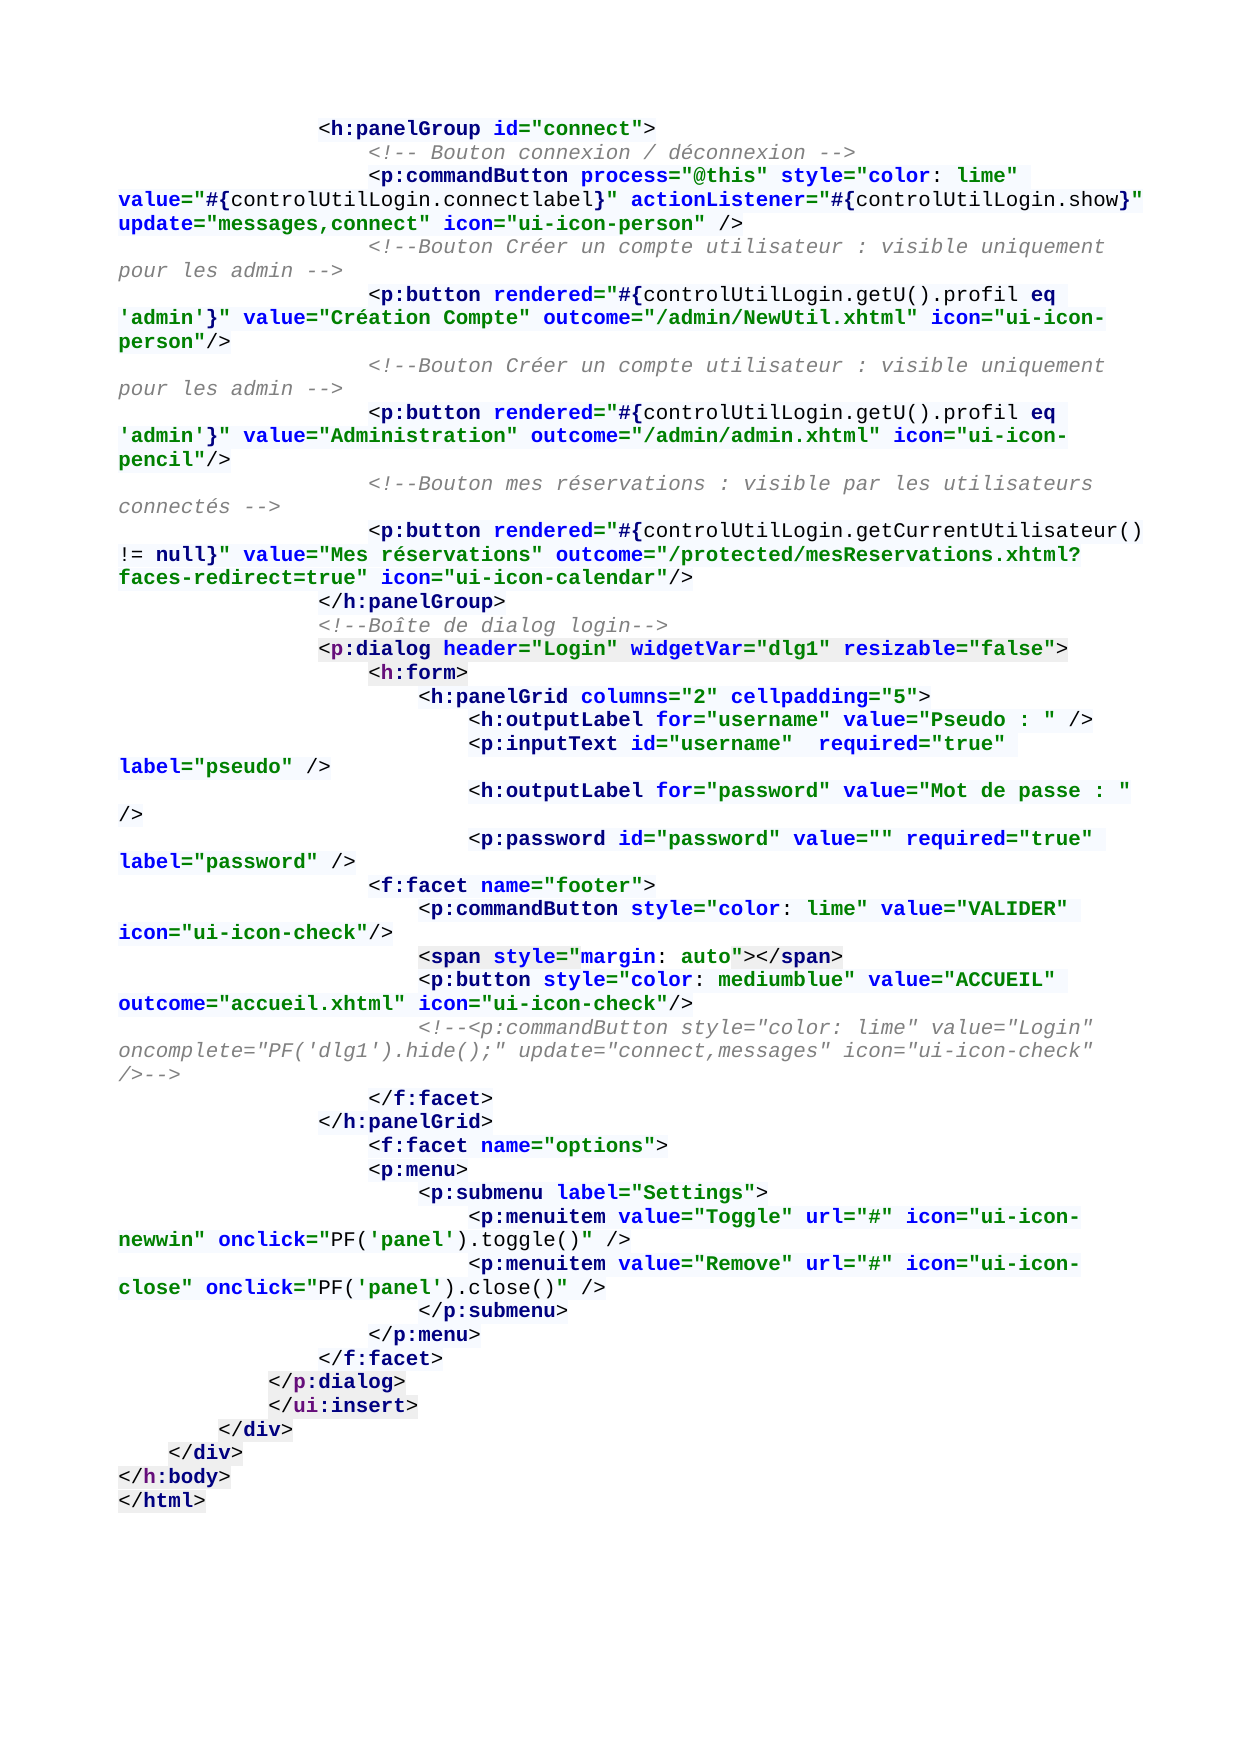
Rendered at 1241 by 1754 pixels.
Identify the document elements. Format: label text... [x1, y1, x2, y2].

text </f:facet> [118, 1088, 1145, 1111]
text </ui:insert> [118, 1395, 1145, 1419]
text <p:dialog header="Login" widgetVar="dlg1" resizable="false"> [118, 638, 1145, 662]
text </p:menu> [118, 1324, 1145, 1348]
text </div> [118, 1442, 1145, 1466]
text <h:form> [118, 662, 1145, 686]
text <h:panelGroup id="connect"> [118, 118, 1145, 142]
text </f:facet> [118, 1348, 1145, 1371]
text <p:password id="password" value="" required="true" label="password" /> [118, 827, 1145, 875]
text <span style="margin: auto"></span> [118, 946, 1145, 969]
text <h:outputLabel for="username" value="Pseudo : " /> [118, 709, 1145, 733]
text <p:menuitem value="Toggle" url="#" icon="ui-icon-newwin" onclick="PF('panel').toggle()" /> [118, 1206, 1145, 1253]
text <p:button rendered="#{controlUtilLogin.getU().profil eq 'admin'}" value="Création Compte" outcome="/admin/NewUtil.xhtml" icon="ui-icon-person"/> [118, 284, 1145, 354]
text <h:outputLabel for="password" value="Mot de passe : " /> [118, 780, 1145, 827]
text <!--Bouton mes réservations : visible par les utilisateurs connectés --> [118, 473, 1145, 520]
text </p:submenu> [118, 1300, 1145, 1324]
text </h:panelGroup> [118, 591, 1145, 615]
text <p:commandButton style="color: lime" value="VALIDER" icon="ui-icon-check"/> [118, 898, 1145, 946]
text <!--Boîte de dialog login--> [118, 615, 1145, 638]
text <p:button rendered="#{controlUtilLogin.getU().profil eq 'admin'}" value="Administration" outcome="/admin/admin.xhtml" icon="ui-icon-pencil"/> [118, 402, 1145, 473]
text </div> [118, 1419, 1145, 1442]
text <!--<p:commandButton style="color: lime" value="Login" oncomplete="PF('dlg1').hide();" update="connect,messages" icon="ui-icon-check" />--> [118, 1017, 1145, 1088]
text <p:button style="color: mediumblue" value="ACCUEIL" outcome="accueil.xhtml" icon="ui-icon-check"/> [118, 969, 1145, 1017]
text </html> [118, 1489, 1145, 1513]
text <f:facet name="footer"> [118, 875, 1145, 898]
text <p:button rendered="#{controlUtilLogin.getCurrentUtilisateur() != null}" value="Mes réservations" outcome="/protected/mesReservations.xhtml?faces-redirect=true" icon="ui-icon-calendar"/> [118, 520, 1145, 591]
text <p:submenu label="Settings"> [118, 1182, 1145, 1206]
text </h:body> [118, 1466, 1145, 1489]
text <p:menu> [118, 1158, 1145, 1182]
text <p:commandButton process="@this" style="color: lime" value="#{controlUtilLogin.connectlabel}" actionListener="#{controlUtilLogin.show}" update="messages,connect" icon="ui-icon-person" /> [118, 165, 1145, 236]
text </p:dialog> [118, 1371, 1145, 1395]
text <p:menuitem value="Remove" url="#" icon="ui-icon-close" onclick="PF('panel').close()" /> [118, 1253, 1145, 1300]
text <h:panelGrid columns="2" cellpadding="5"> [118, 686, 1145, 709]
text <!-- Bouton connexion / déconnexion --> [118, 142, 1145, 165]
text <f:facet name="options"> [118, 1135, 1145, 1158]
text <!--Bouton Créer un compte utilisateur : visible uniquement pour les admin --> [118, 236, 1145, 284]
text <p:inputText id="username" required="true" label="pseudo" /> [118, 733, 1145, 780]
text <!--Bouton Créer un compte utilisateur : visible uniquement pour les admin --> [118, 354, 1145, 402]
text </h:panelGrid> [118, 1111, 1145, 1135]
